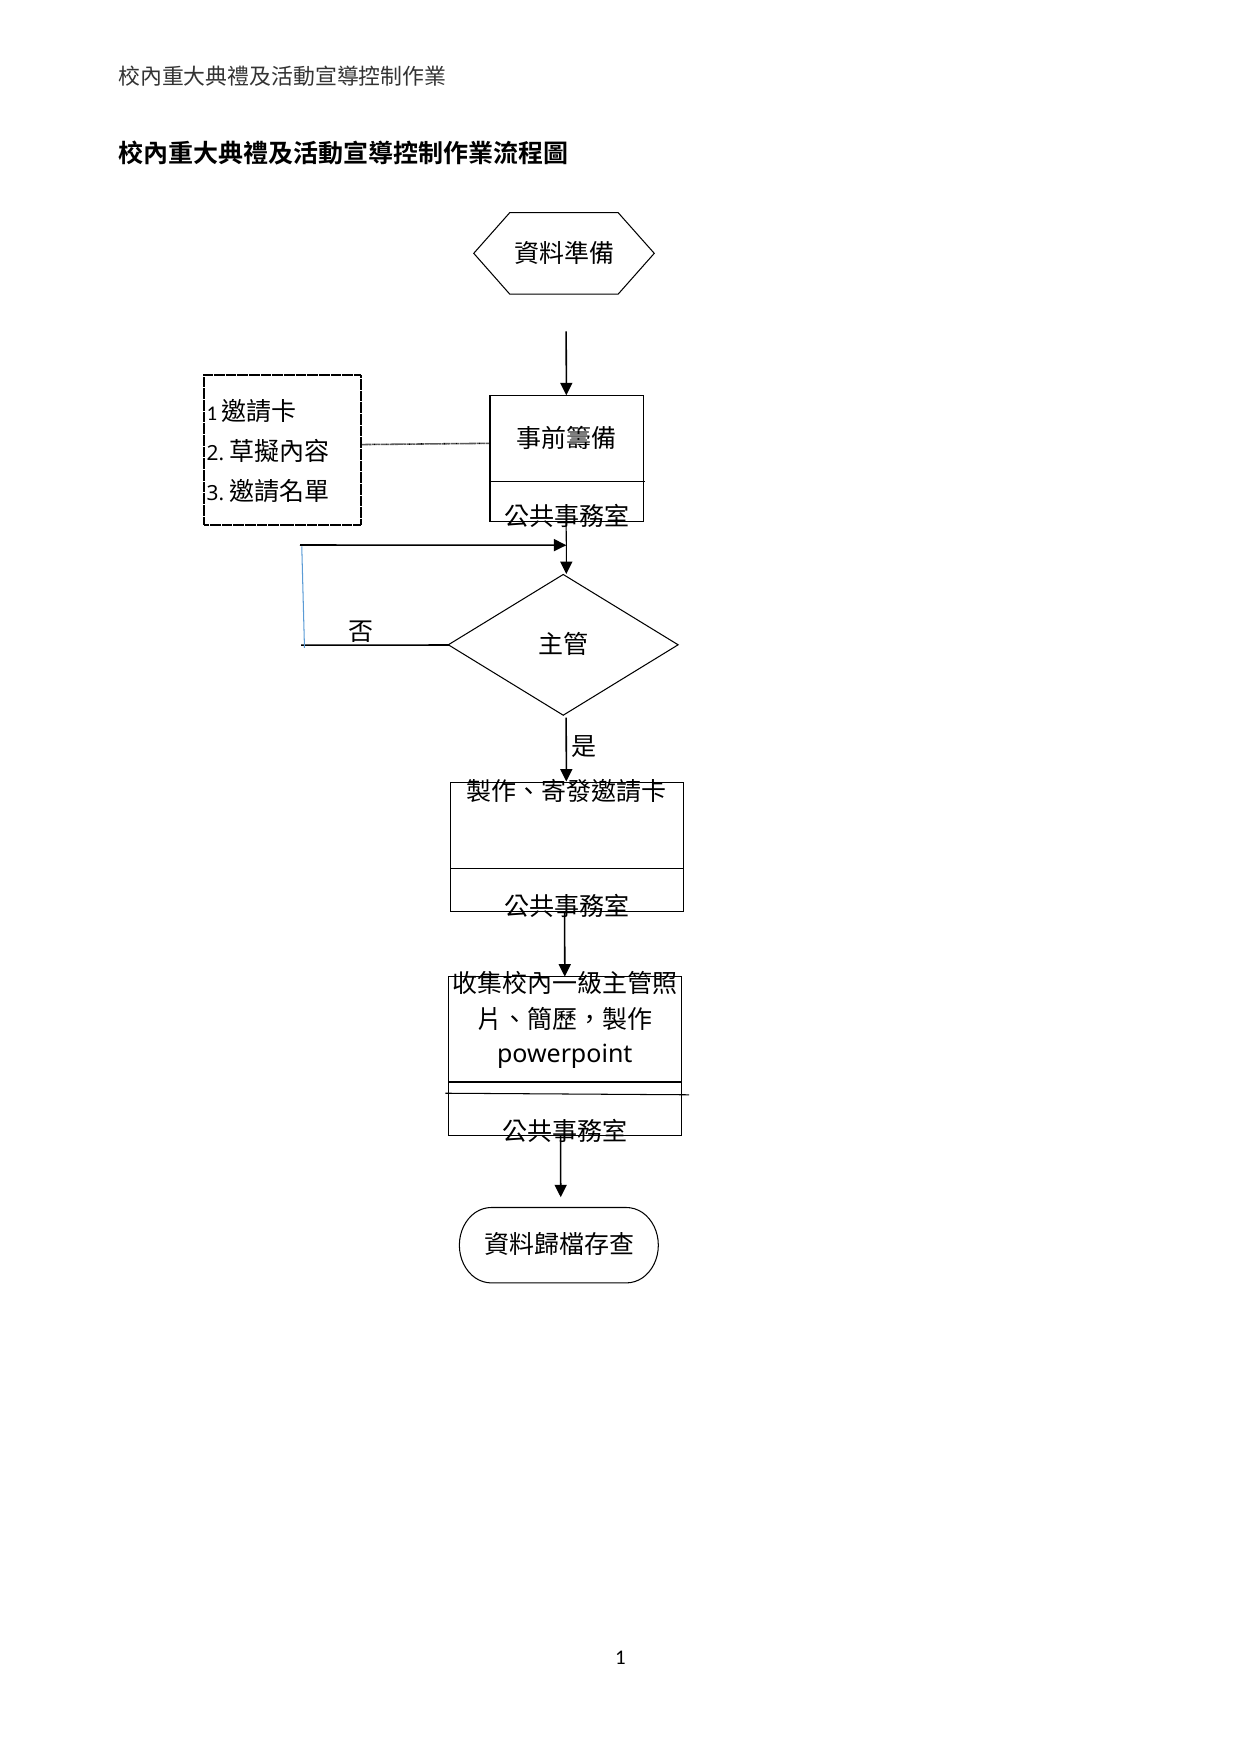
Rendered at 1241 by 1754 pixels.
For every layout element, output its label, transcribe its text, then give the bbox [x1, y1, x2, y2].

text 是 [571, 726, 610, 763]
text 主管 [509, 635, 618, 658]
text 校內重大典禮及活動宣導控制作業流程圖 [118, 127, 1122, 164]
text 資料歸檔存查 [472, 1236, 646, 1258]
text 否 [349, 611, 382, 648]
text 資料準備 [513, 244, 615, 267]
